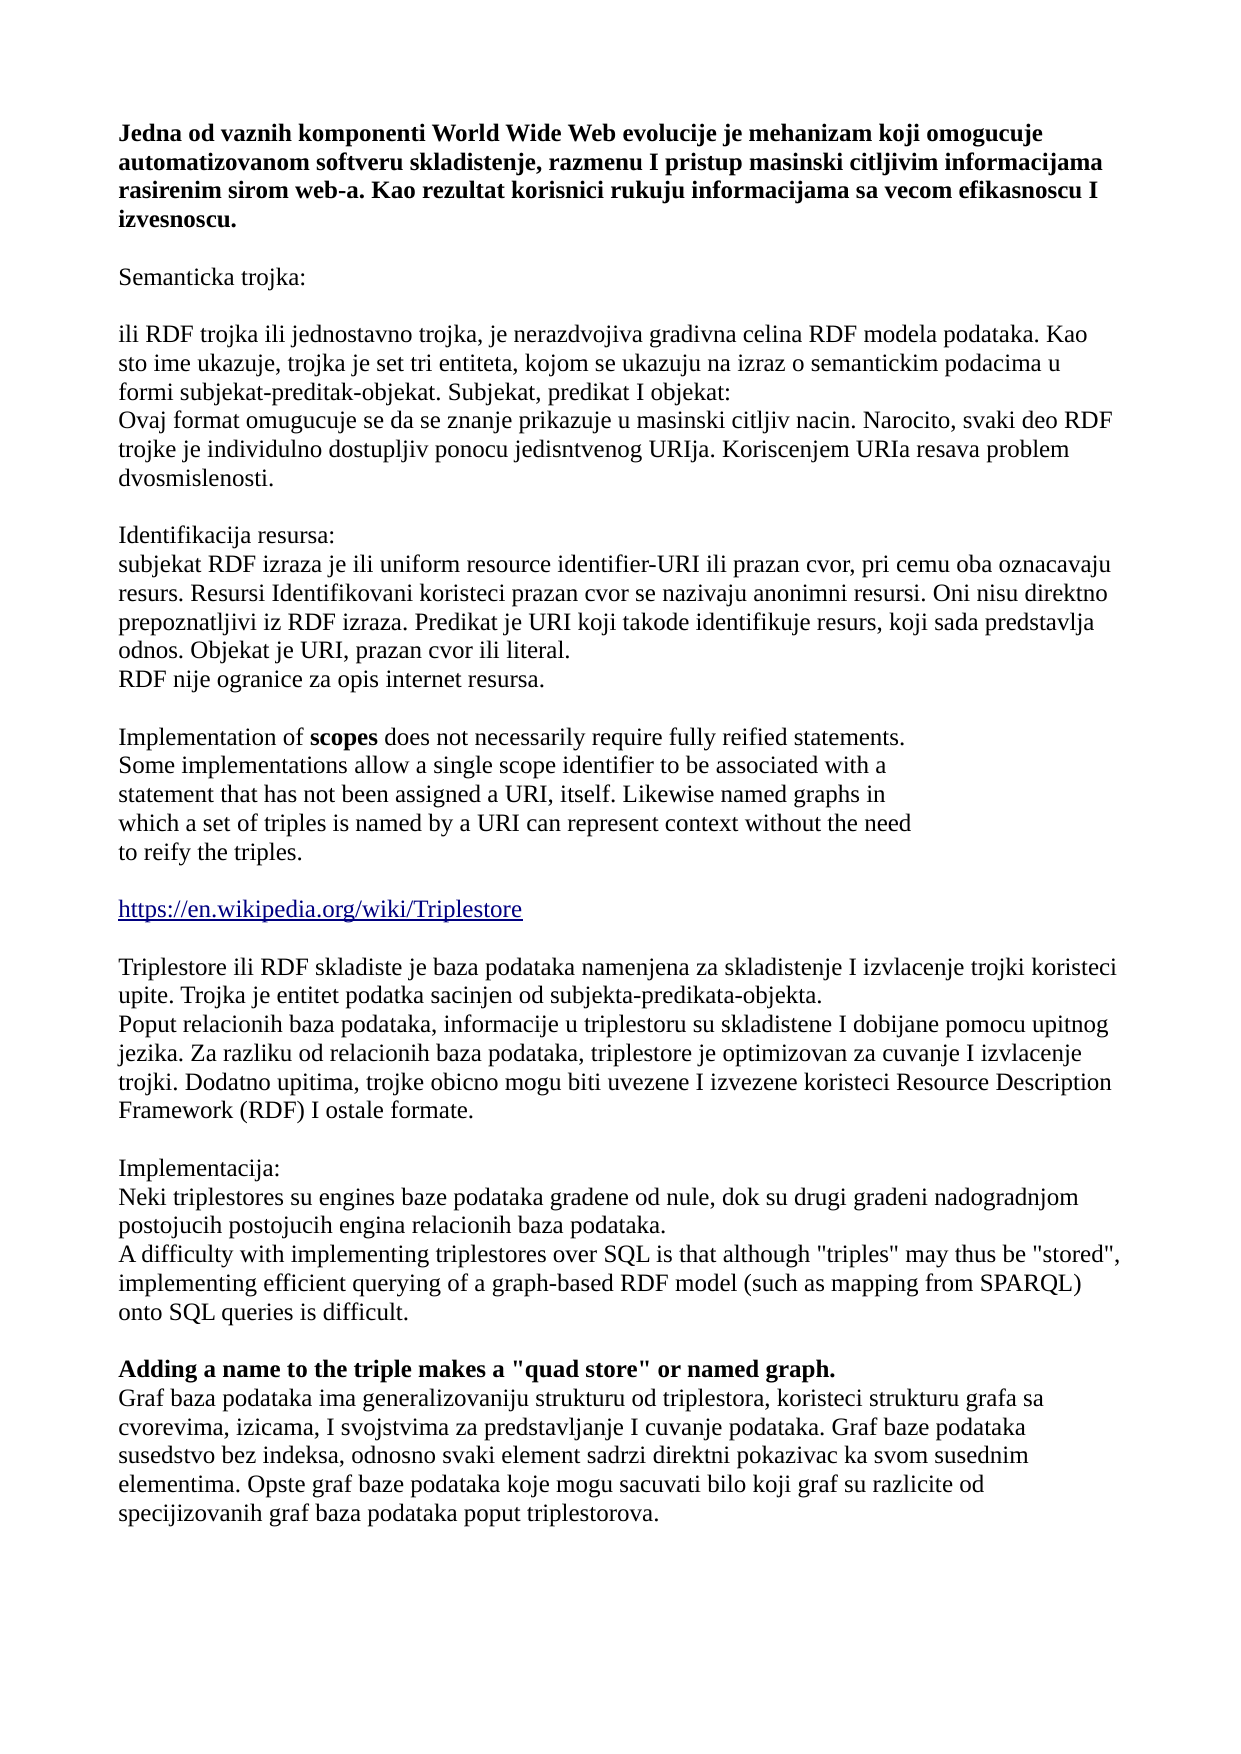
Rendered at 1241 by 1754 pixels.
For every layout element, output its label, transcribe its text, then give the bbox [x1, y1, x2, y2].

text RDF nije ogranice za opis internet resursa. [118, 664, 1122, 693]
text Neki triplestores su engines baze podataka gradene od nule, dok su drugi gradeni nadogradnjom postojucih postojucih engina relacionih baza podataka. [118, 1182, 1122, 1239]
text Semanticka trojka: [118, 262, 1122, 291]
text which a set of triples is named by a URI can represent context without the need [118, 808, 1122, 837]
text Identifikacija resursa: [118, 521, 1122, 549]
text statement that has not been assigned a URI, itself. Likewise named graphs in [118, 779, 1122, 808]
text Implementation of scopes does not necessarily require fully reified statements. [118, 722, 1122, 751]
text ili RDF trojka ili jednostavno trojka, je nerazdvojiva gradivna celina RDF modela podataka. Kao sto ime ukazuje, trojka je set tri entiteta, kojom se ukazuju na izraz o semantickim podacima u formi subjekat-preditak-objekat. Subjekat, predikat I objekat: [118, 319, 1122, 406]
text Adding a name to the triple makes a "quad store" or named graph. [118, 1354, 1122, 1383]
text A difficulty with implementing triplestores over SQL is that although "triples" may thus be "stored", implementing efficient querying of a graph-based RDF model (such as mapping from SPARQL) onto SQL queries is difficult. [118, 1239, 1122, 1326]
text Jedna od vaznih komponenti World Wide Web evolucije je mehanizam koji omogucuje automatizovanom softveru skladistenje, razmenu I pristup masinski citljivim informacijama rasirenim sirom web-a. Kao rezultat korisnici rukuju informacijama sa vecom efikasnoscu I izvesnoscu. [118, 118, 1122, 233]
text Graf baza podataka ima generalizovaniju strukturu od triplestora, koristeci strukturu grafa sa cvorevima, izicama, I svojstvima za predstavljanje I cuvanje podataka. Graf baze podataka susedstvo bez indeksa, odnosno svaki element sadrzi direktni pokazivac ka svom susednim elementima. Opste graf baze podataka koje mogu sacuvati bilo koji graf su razlicite od specijizovanih graf baza podataka poput triplestorova. [118, 1383, 1122, 1527]
text https://en.wikipedia.org/wiki/Triplestore [118, 894, 1122, 923]
text Poput relacionih baza podataka, informacije u triplestoru su skladistene I dobijane pomocu upitnog jezika. Za razliku od relacionih baza podataka, triplestore je optimizovan za cuvanje I izvlacenje trojki. Dodatno upitima, trojke obicno mogu biti uvezene I izvezene koristeci Resource Description Framework (RDF) I ostale formate. [118, 1009, 1122, 1124]
text Implementacija: [118, 1153, 1122, 1182]
text subjekat RDF izraza je ili uniform resource identifier-URI ili prazan cvor, pri cemu oba oznacavaju resurs. Resursi Identifikovani koristeci prazan cvor se nazivaju anonimni resursi. Oni nisu direktno prepoznatljivi iz RDF izraza. Predikat je URI koji takode identifikuje resurs, koji sada predstavlja odnos. Objekat je URI, prazan cvor ili literal. [118, 549, 1122, 664]
text Triplestore ili RDF skladiste je baza podataka namenjena za skladistenje I izvlacenje trojki koristeci upite. Trojka je entitet podatka sacinjen od subjekta-predikata-objekta. [118, 952, 1122, 1009]
text to reify the triples. [118, 837, 1122, 866]
text Some implementations allow a single scope identifier to be associated with a [118, 751, 1122, 779]
text Ovaj format omugucuje se da se znanje prikazuje u masinski citljiv nacin. Narocito, svaki deo RDF trojke je individulno dostupljiv ponocu jedisntvenog URIja. Koriscenjem URIa resava problem dvosmislenosti. [118, 406, 1122, 492]
